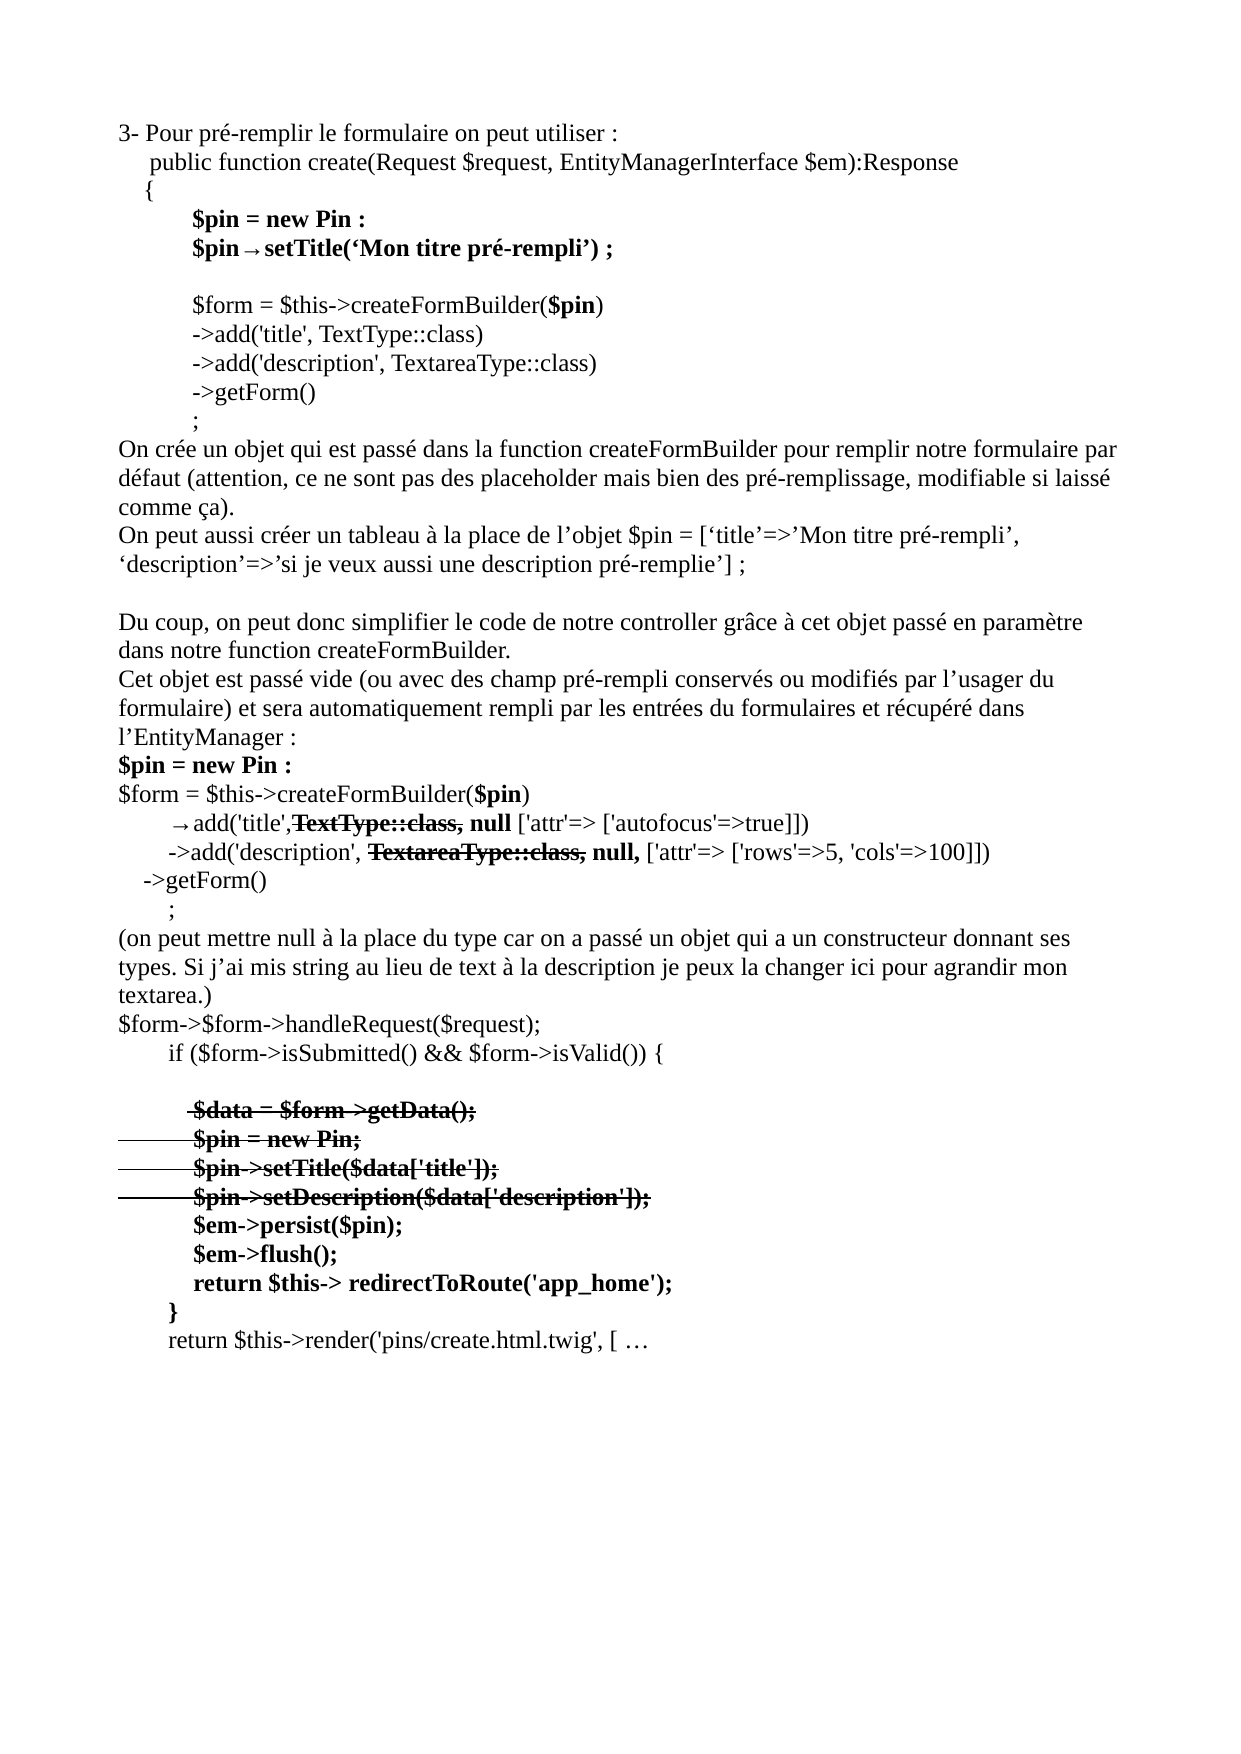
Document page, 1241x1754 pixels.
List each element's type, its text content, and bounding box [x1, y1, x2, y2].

text ; [118, 406, 1122, 434]
text $form = $this->createFormBuilder($pin) [118, 291, 1122, 319]
text 3- Pour pré-remplir le formulaire on peut utiliser : [118, 118, 1122, 147]
text ->add('description', TextareaType::class) [118, 348, 1122, 377]
text return $this->render('pins/create.html.twig', [ … [118, 1326, 1122, 1354]
text ->getForm() [118, 866, 1122, 894]
text →add('title',TextType::class, null ['attr'=> ['autofocus'=>true]]) [118, 808, 1122, 837]
text $em->persist($pin); [118, 1211, 1122, 1239]
text $pin->setDescription($data['description']); [118, 1182, 1122, 1211]
text $pin = new Pin : [118, 204, 1122, 233]
text Cet objet est passé vide (ou avec des champ pré-rempli conservés ou modifiés par l’usager du formulaire) et sera automatiquement rempli par les entrées du formulaires et récupéré dans l’EntityManager : [118, 664, 1122, 751]
text ->add('description', TextareaType::class, null, ['attr'=> ['rows'=>5, 'cols'=>100]]) [118, 837, 1122, 866]
text $em->flush(); [118, 1239, 1122, 1268]
text $pin->setTitle($data['title']); [118, 1153, 1122, 1182]
text if ($form->isSubmitted() && $form->isValid()) { [118, 1038, 1122, 1067]
text On peut aussi créer un tableau à la place de l’objet $pin = [‘title’=>’Mon titre pré-rempli’, ‘description’=>’si je veux aussi une description pré-remplie’] ; [118, 521, 1122, 578]
text public function create(Request $request, EntityManagerInterface $em):Response [118, 147, 1122, 176]
text return $this-> redirectToRoute('app_home'); [118, 1268, 1122, 1297]
text On crée un objet qui est passé dans la function createFormBuilder pour remplir notre formulaire par défaut (attention, ce ne sont pas des placeholder mais bien des pré-remplissage, modifiable si laissé comme ça). [118, 434, 1122, 521]
text $pin→setTitle(‘Mon titre pré-rempli’) ; [118, 233, 1122, 262]
text $form->$form->handleRequest($request); [118, 1009, 1122, 1038]
text { [118, 176, 1122, 204]
text $form = $this->createFormBuilder($pin) [118, 779, 1122, 808]
text $pin = new Pin; [118, 1124, 1122, 1153]
text } [118, 1297, 1122, 1326]
text ->add('title', TextType::class) [118, 319, 1122, 348]
text ->getForm() [118, 377, 1122, 406]
text (on peut mettre null à la place du type car on a passé un objet qui a un constructeur donnant ses types. Si j’ai mis string au lieu de text à la description je peux la changer ici pour agrandir mon textarea.) [118, 923, 1122, 1009]
text Du coup, on peut donc simplifier le code de notre controller grâce à cet objet passé en paramètre dans notre function createFormBuilder. [118, 607, 1122, 664]
text ; [118, 894, 1122, 923]
text $data = $form->getData(); [118, 1096, 1122, 1124]
text $pin = new Pin : [118, 751, 1122, 779]
